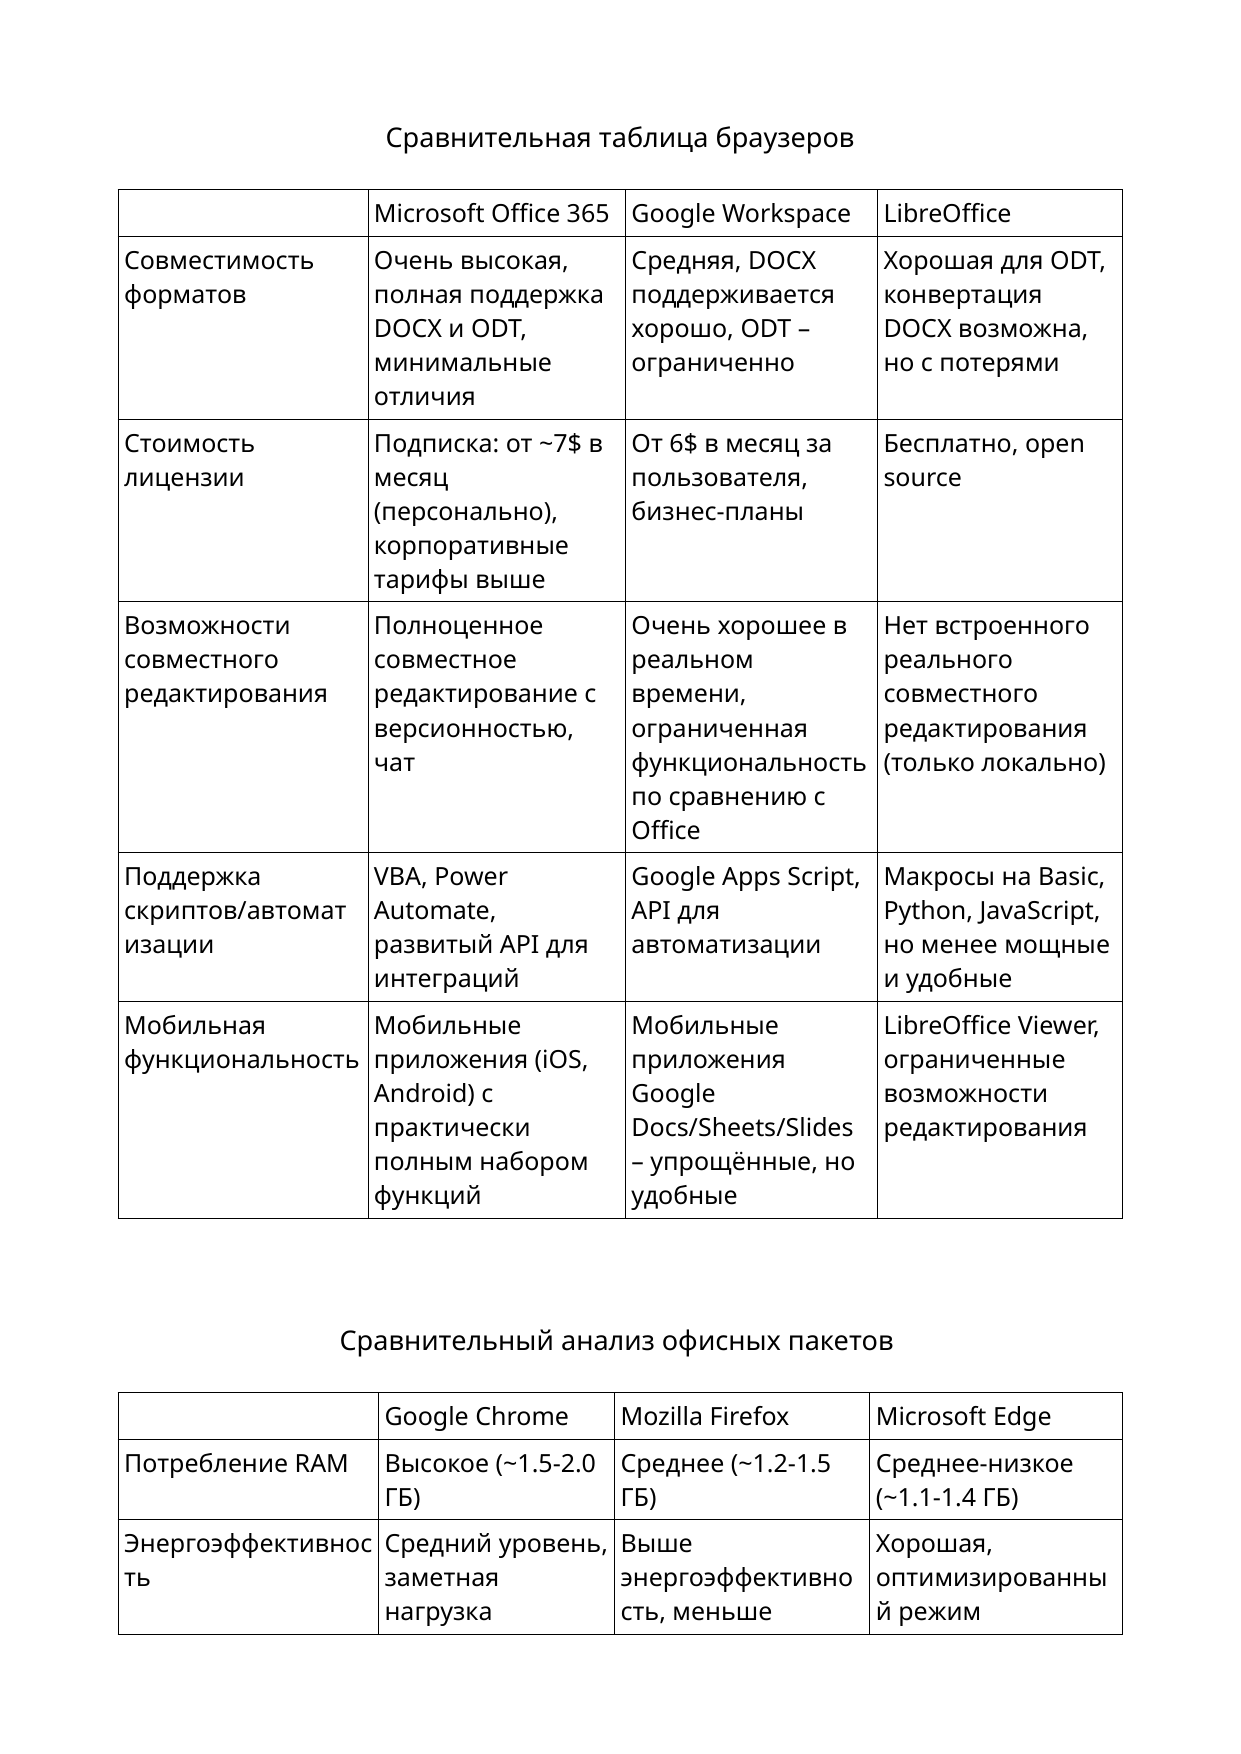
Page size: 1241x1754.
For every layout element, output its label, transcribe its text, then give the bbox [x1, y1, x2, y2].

table_cell Стоимость лицензии [119, 420, 368, 601]
text Сравнительная таблица браузеров [118, 118, 1122, 155]
text Сравнительный анализ офисных пакетов [118, 1321, 1122, 1358]
table_cell Мобильные приложения (iOS, Android) с практически полным набором функций [369, 1002, 625, 1218]
table_cell Поддержка скриптов/автоматизации [119, 853, 368, 1001]
table_header Mozilla Firefox [615, 1393, 869, 1438]
table_cell Средний уровень, заметная нагрузка [379, 1520, 614, 1634]
table_cell Среднее-низкое (~1.1-1.4 ГБ) [870, 1440, 1122, 1519]
table_header [119, 190, 368, 236]
table_cell Хорошая для ODT, конвертация DOCX возможна, но с потерями [878, 237, 1122, 418]
table_cell Очень хорошее в реальном времени, ограниченная функциональность по сравнению с Office [626, 602, 877, 852]
table_cell От 6$ в месяц за пользователя, бизнес-планы [626, 420, 877, 601]
table_header Google Workspace [626, 190, 877, 236]
table_cell Полноценное совместное редактирование с версионностью, чат [369, 602, 625, 852]
table_cell Нет встроенного реального совместного редактирования (только локально) [878, 602, 1122, 852]
table_cell Очень высокая, полная поддержка DOCX и ODT, минимальные отличия [369, 237, 625, 418]
table_cell Возможности совместного редактирования [119, 602, 368, 852]
table_header Microsoft Edge [870, 1393, 1122, 1438]
table_header LibreOffice [878, 190, 1122, 236]
table_cell Средняя, DOCX поддерживается хорошо, ODT – ограниченно [626, 237, 877, 418]
table_cell Google Apps Script, API для автоматизации [626, 853, 877, 1001]
table_cell Потребление RAM [119, 1440, 378, 1519]
table_cell VBA, Power Automate, развитый API для интеграций [369, 853, 625, 1001]
table_cell Мобильные приложения Google Docs/Sheets/Slides – упрощённые, но удобные [626, 1002, 877, 1218]
table_cell Подписка: от ~7$ в месяц (персонально), корпоративные тарифы выше [369, 420, 625, 601]
table_cell Выше энергоэффективность, меньше [615, 1520, 869, 1634]
table_cell Макросы на Basic, Python, JavaScript, но менее мощные и удобные [878, 853, 1122, 1001]
table_cell Высокое (~1.5-2.0 ГБ) [379, 1440, 614, 1519]
table_header Microsoft Office 365 [369, 190, 625, 236]
table_cell Энергоэффективность [119, 1520, 378, 1634]
table_cell Среднее (~1.2-1.5 ГБ) [615, 1440, 869, 1519]
table_cell Хорошая, оптимизированный режим [870, 1520, 1122, 1634]
table_cell Мобильная функциональность [119, 1002, 368, 1218]
table_cell Бесплатно, open source [878, 420, 1122, 601]
table_header Google Chrome [379, 1393, 614, 1438]
table_header [119, 1393, 378, 1438]
table_cell LibreOffice Viewer, ограниченные возможности редактирования [878, 1002, 1122, 1218]
table_cell Совместимость форматов [119, 237, 368, 418]
